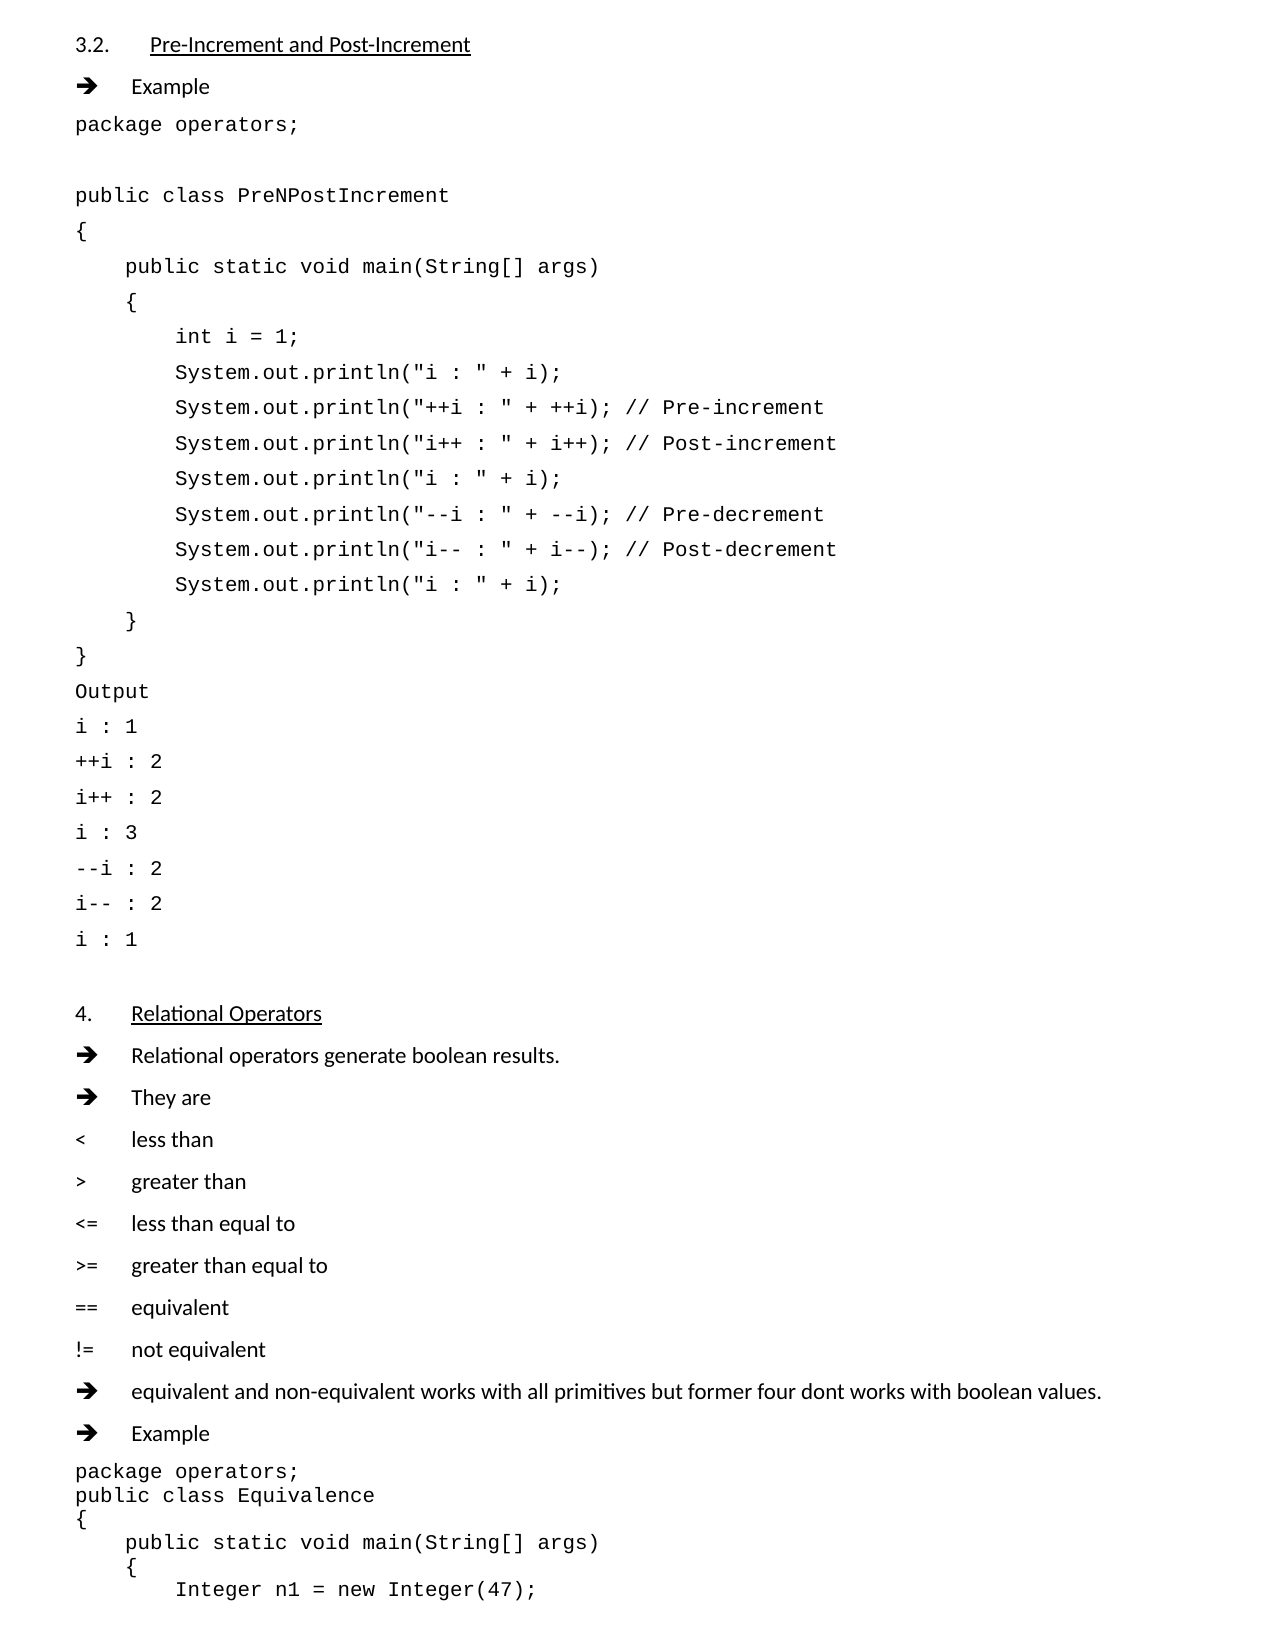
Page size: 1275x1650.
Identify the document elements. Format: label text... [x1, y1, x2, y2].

list == equivalent [75, 1293, 1245, 1321]
text Output [75, 681, 1245, 704]
text i : 1 [75, 716, 1245, 740]
text System.out.println("i++ : " + i++); // Post-increment [75, 433, 1245, 456]
text i++ : 2 [75, 787, 1245, 811]
text System.out.println("i : " + i); [75, 574, 1245, 598]
text package operators; [75, 1461, 1245, 1485]
list >= greater than equal to [75, 1251, 1245, 1279]
text System.out.println("i : " + i); [75, 468, 1245, 492]
text public class PreNPostIncrement [75, 185, 1245, 208]
text } [75, 610, 1245, 633]
text System.out.println("i-- : " + i--); // Post-decrement [75, 539, 1245, 563]
text { [75, 1508, 1245, 1532]
text Integer n1 = new Integer(47); [75, 1579, 1245, 1603]
text --i : 2 [75, 858, 1245, 881]
text System.out.println("++i : " + ++i); // Pre-increment [75, 397, 1245, 421]
text } [75, 645, 1245, 669]
text System.out.println("i : " + i); [75, 362, 1245, 386]
list equivalent and non-equivalent works with all primitives but former four dont works with boolean values. [75, 1377, 1245, 1405]
list Example [75, 72, 1245, 100]
list They are [75, 1083, 1245, 1111]
list > greater than [75, 1167, 1245, 1195]
text { [75, 220, 1245, 244]
text { [75, 1556, 1245, 1579]
list Example [75, 1419, 1245, 1447]
list Relational operators generate boolean results. [75, 1041, 1245, 1069]
text System.out.println("--i : " + --i); // Pre-decrement [75, 503, 1245, 527]
text package operators; [75, 114, 1245, 138]
text { [75, 291, 1245, 315]
list < less than [75, 1125, 1245, 1153]
list 4. Relational Operators [75, 999, 1245, 1027]
text public static void main(String[] args) [75, 1532, 1245, 1556]
list <= less than equal to [75, 1209, 1245, 1237]
text public class Equivalence [75, 1485, 1245, 1508]
text ++i : 2 [75, 751, 1245, 775]
text int i = 1; [75, 326, 1245, 350]
text i : 1 [75, 928, 1245, 952]
text i-- : 2 [75, 893, 1245, 917]
text public static void main(String[] args) [75, 256, 1245, 279]
text i : 3 [75, 822, 1245, 846]
list 3.2. Pre-Increment and Post-Increment [75, 30, 1245, 58]
list != not equivalent [75, 1335, 1245, 1363]
